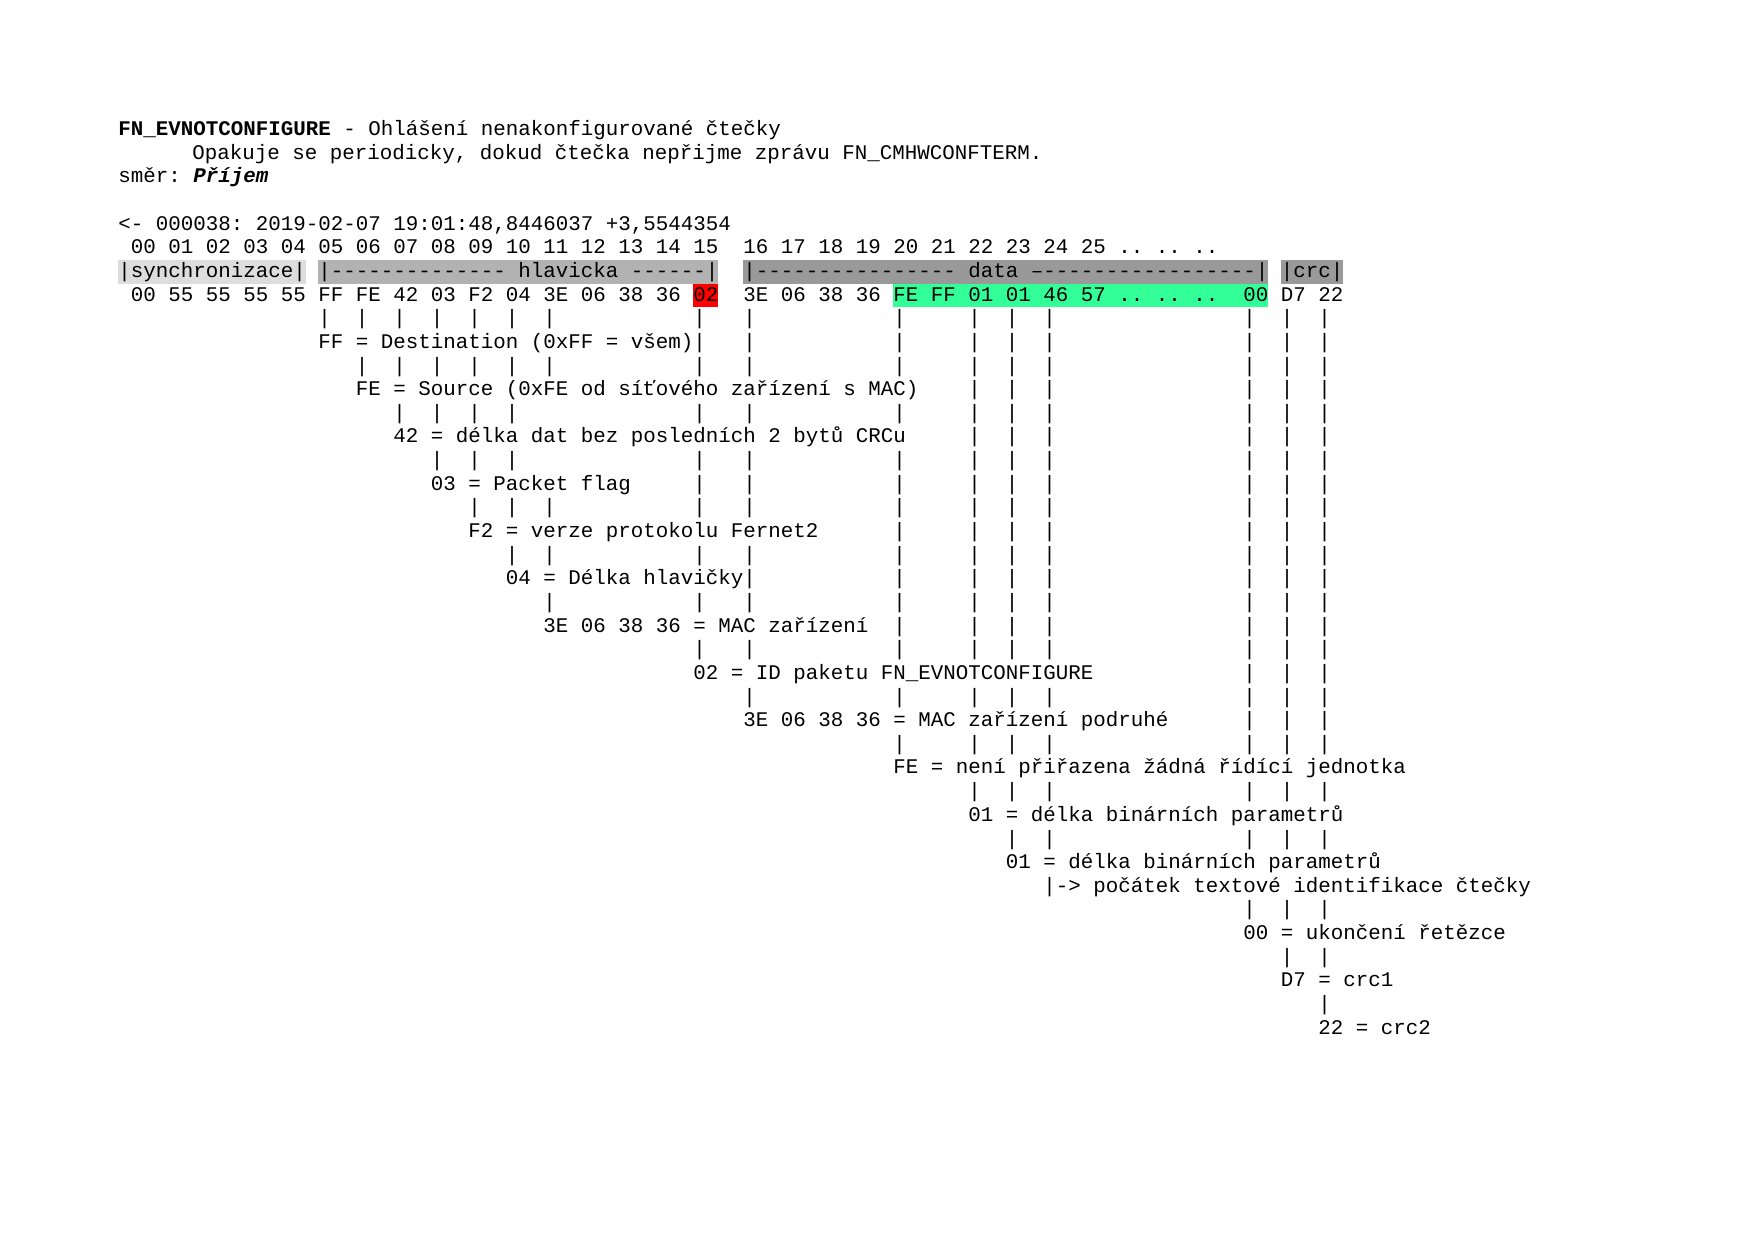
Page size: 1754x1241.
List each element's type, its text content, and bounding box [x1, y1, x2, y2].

text D7 = crc1 [118, 969, 1636, 993]
text 3E 06 38 36 = MAC zařízení | | | | | | | [118, 615, 1636, 638]
text 00 = ukončení řetězce [118, 922, 1636, 946]
text | | | | | | | | | [118, 638, 1636, 662]
text | | | | | | | | | | [118, 591, 1636, 615]
text 42 = délka dat bez posledních 2 bytů CRCu | | | | | | [118, 426, 1636, 449]
text | | | | | | | | [118, 686, 1636, 709]
text FE = není přiřazena žádná řídící jednotka [118, 757, 1636, 780]
text | [118, 993, 1636, 1017]
text | | | | | [118, 827, 1636, 851]
text 22 = crc2 [118, 1017, 1636, 1040]
text 01 = délka binárních parametrů [118, 804, 1636, 827]
text 01 = délka binárních parametrů [118, 851, 1636, 875]
text <- 000038: 2019-02-07 19:01:48,8446037 +3,5544354 [118, 213, 1636, 236]
text 02 = ID paketu FN_EVNOTCONFIGURE | | | [118, 662, 1636, 686]
text FF = Destination (0xFF = všem)| | | | | | | | | [118, 331, 1636, 354]
text | | | | | | | | | | | | [118, 449, 1636, 473]
text |synchronizace| |-------------- hlavicka ------| |---------------- data –-----------------| |crc| [118, 260, 1636, 284]
text | | | | | | | | | | | | | | | [118, 354, 1636, 378]
text 04 = Délka hlavičky| | | | | | | | [118, 567, 1636, 591]
text 03 = Packet flag | | | | | | | | | [118, 473, 1636, 496]
text | | | | | | | | | | | | | [118, 402, 1636, 426]
text F2 = verze protokolu Fernet2 | | | | | | | [118, 520, 1636, 544]
text 3E 06 38 36 = MAC zařízení podruhé | | | [118, 709, 1636, 733]
text FN_EVNOTCONFIGURE - Ohlášení nenakonfigurované čtečky [118, 118, 1636, 142]
text FE = Source (0xFE od síťového zařízení s MAC) | | | | | | [118, 378, 1636, 402]
text | | [118, 946, 1636, 969]
text 00 55 55 55 55 FF FE 42 03 F2 04 3E 06 38 36 02 3E 06 38 36 FE FF 01 01 46 57 .. .. .. 00 D7 22 [118, 284, 1636, 307]
text Opakuje se periodicky, dokud čtečka nepřijme zprávu FN_CMHWCONFTERM. [118, 142, 1636, 165]
text | | | | | | | | | | | | | | | | [118, 307, 1636, 331]
text |-> počátek textové identifikace čtečky [118, 875, 1636, 898]
text | | | | | | [118, 780, 1636, 804]
text | | | | | | | [118, 733, 1636, 757]
text | | | | | | | | | | | [118, 544, 1636, 567]
text směr: Příjem [118, 165, 1636, 189]
text | | | [118, 898, 1636, 922]
text | | | | | | | | | | | | [118, 496, 1636, 520]
text 00 01 02 03 04 05 06 07 08 09 10 11 12 13 14 15 16 17 18 19 20 21 22 23 24 25 .. .. .. [118, 236, 1636, 260]
